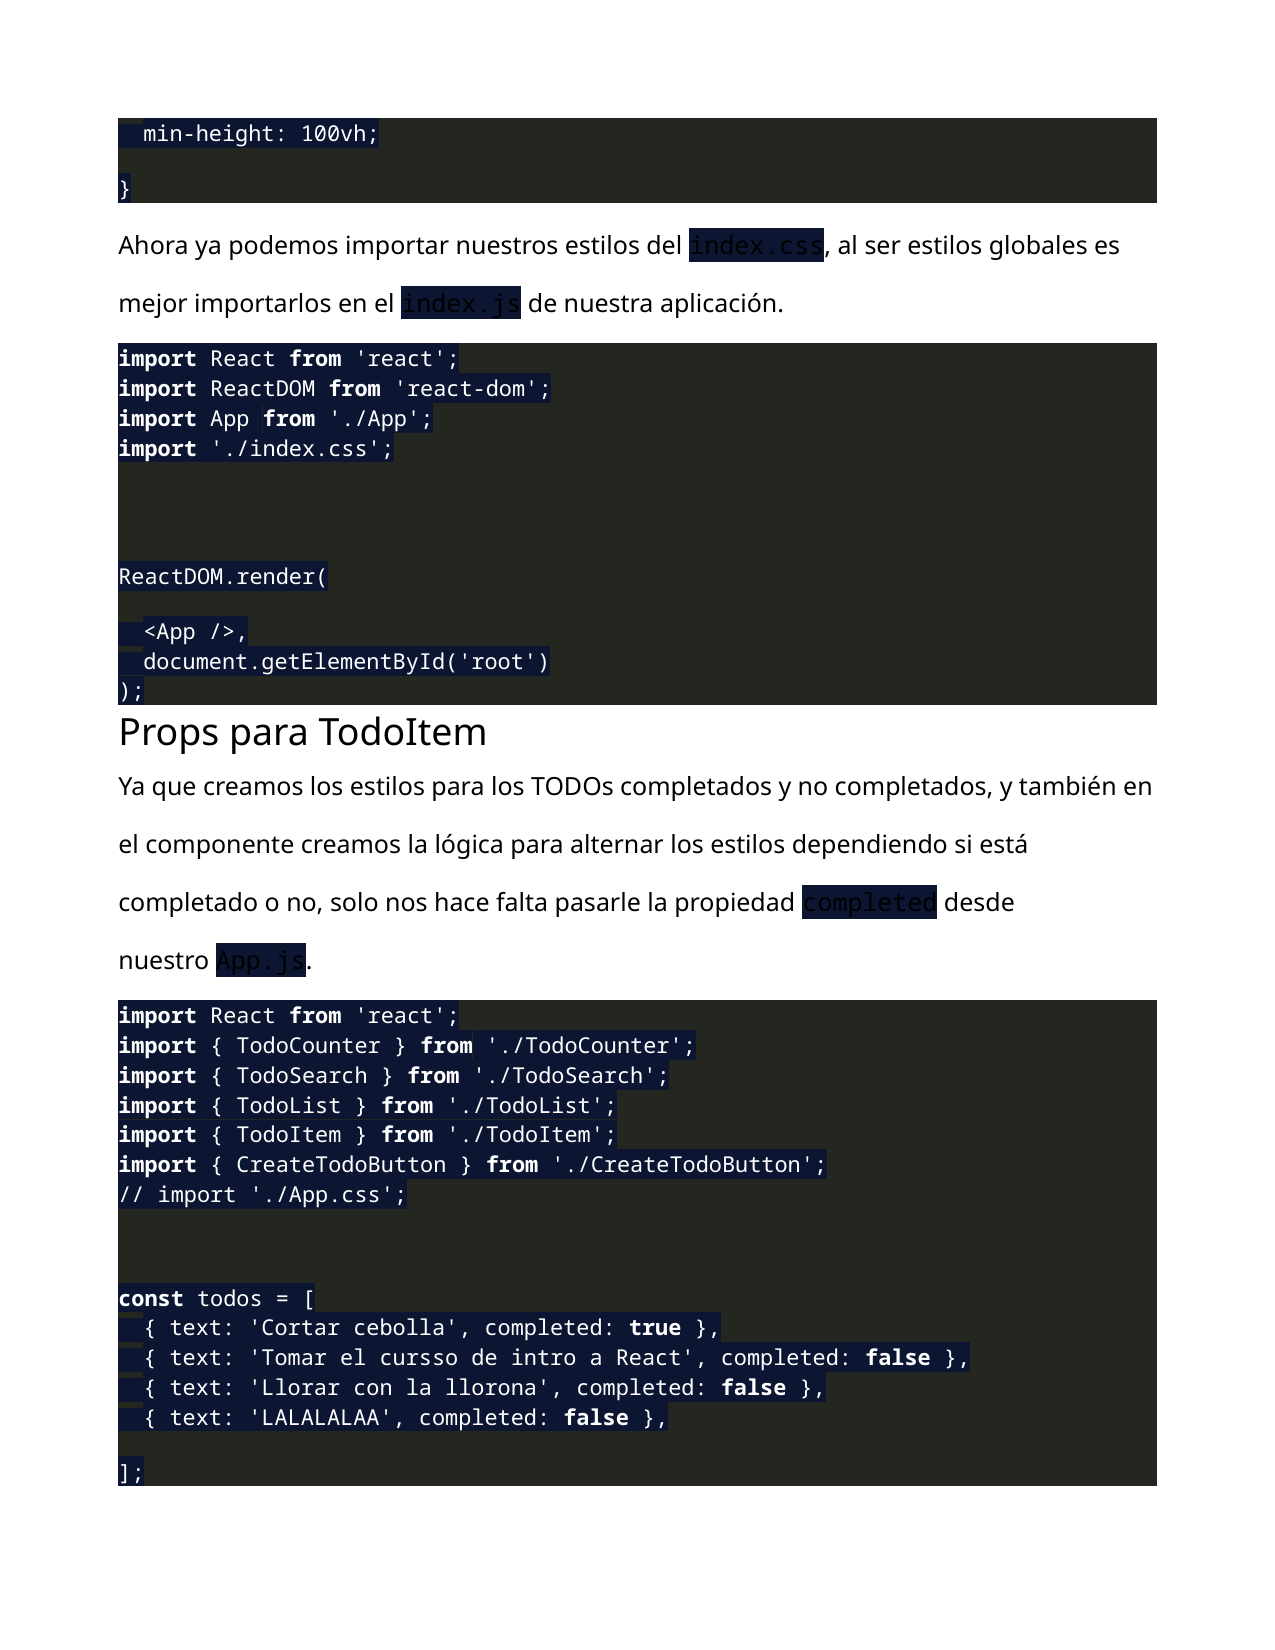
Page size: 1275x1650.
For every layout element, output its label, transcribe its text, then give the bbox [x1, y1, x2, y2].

text import './index.css'; [118, 433, 1157, 462]
text document.getElementById('root') [118, 646, 1157, 676]
text const todos = [ [118, 1282, 1157, 1312]
text import React from 'react'; [118, 1000, 1157, 1030]
text { text: 'Cortar cebolla', completed: true }, [118, 1312, 1157, 1342]
text ); [118, 676, 1157, 705]
text import { TodoItem } from './TodoItem'; [118, 1119, 1157, 1149]
text } [118, 173, 1157, 203]
text // import './App.css'; [118, 1179, 1157, 1209]
text Ahora ya podemos importar nuestros estilos del index.css, al ser estilos globales es mejor importarlos en el index.js de nuestra aplicación. [118, 228, 1157, 319]
text <App />, [118, 616, 1157, 646]
text Ya que creamos los estilos para los TODOs completados y no completados, y también en el componente creamos la lógica para alternar los estilos dependiendo si está completado o no, solo nos hace falta pasarle la propiedad completed desde nuestro App.js. [118, 769, 1157, 977]
text import ReactDOM from 'react-dom'; [118, 373, 1157, 403]
text ReactDOM.render( [118, 561, 1157, 591]
text import React from 'react'; [118, 343, 1157, 373]
subtitle Props para TodoItem [118, 705, 1157, 756]
text import { TodoList } from './TodoList'; [118, 1090, 1157, 1119]
text { text: 'Tomar el cursso de intro a React', completed: false }, [118, 1342, 1157, 1372]
text ]; [118, 1456, 1157, 1486]
text { text: 'LALALALAA', completed: false }, [118, 1402, 1157, 1431]
text min-height: 100vh; [118, 118, 1157, 148]
text import { CreateTodoButton } from './CreateTodoButton'; [118, 1149, 1157, 1179]
text import App from './App'; [118, 403, 1157, 433]
text { text: 'Llorar con la llorona', completed: false }, [118, 1372, 1157, 1402]
text import { TodoCounter } from './TodoCounter'; [118, 1030, 1157, 1060]
text import { TodoSearch } from './TodoSearch'; [118, 1060, 1157, 1090]
